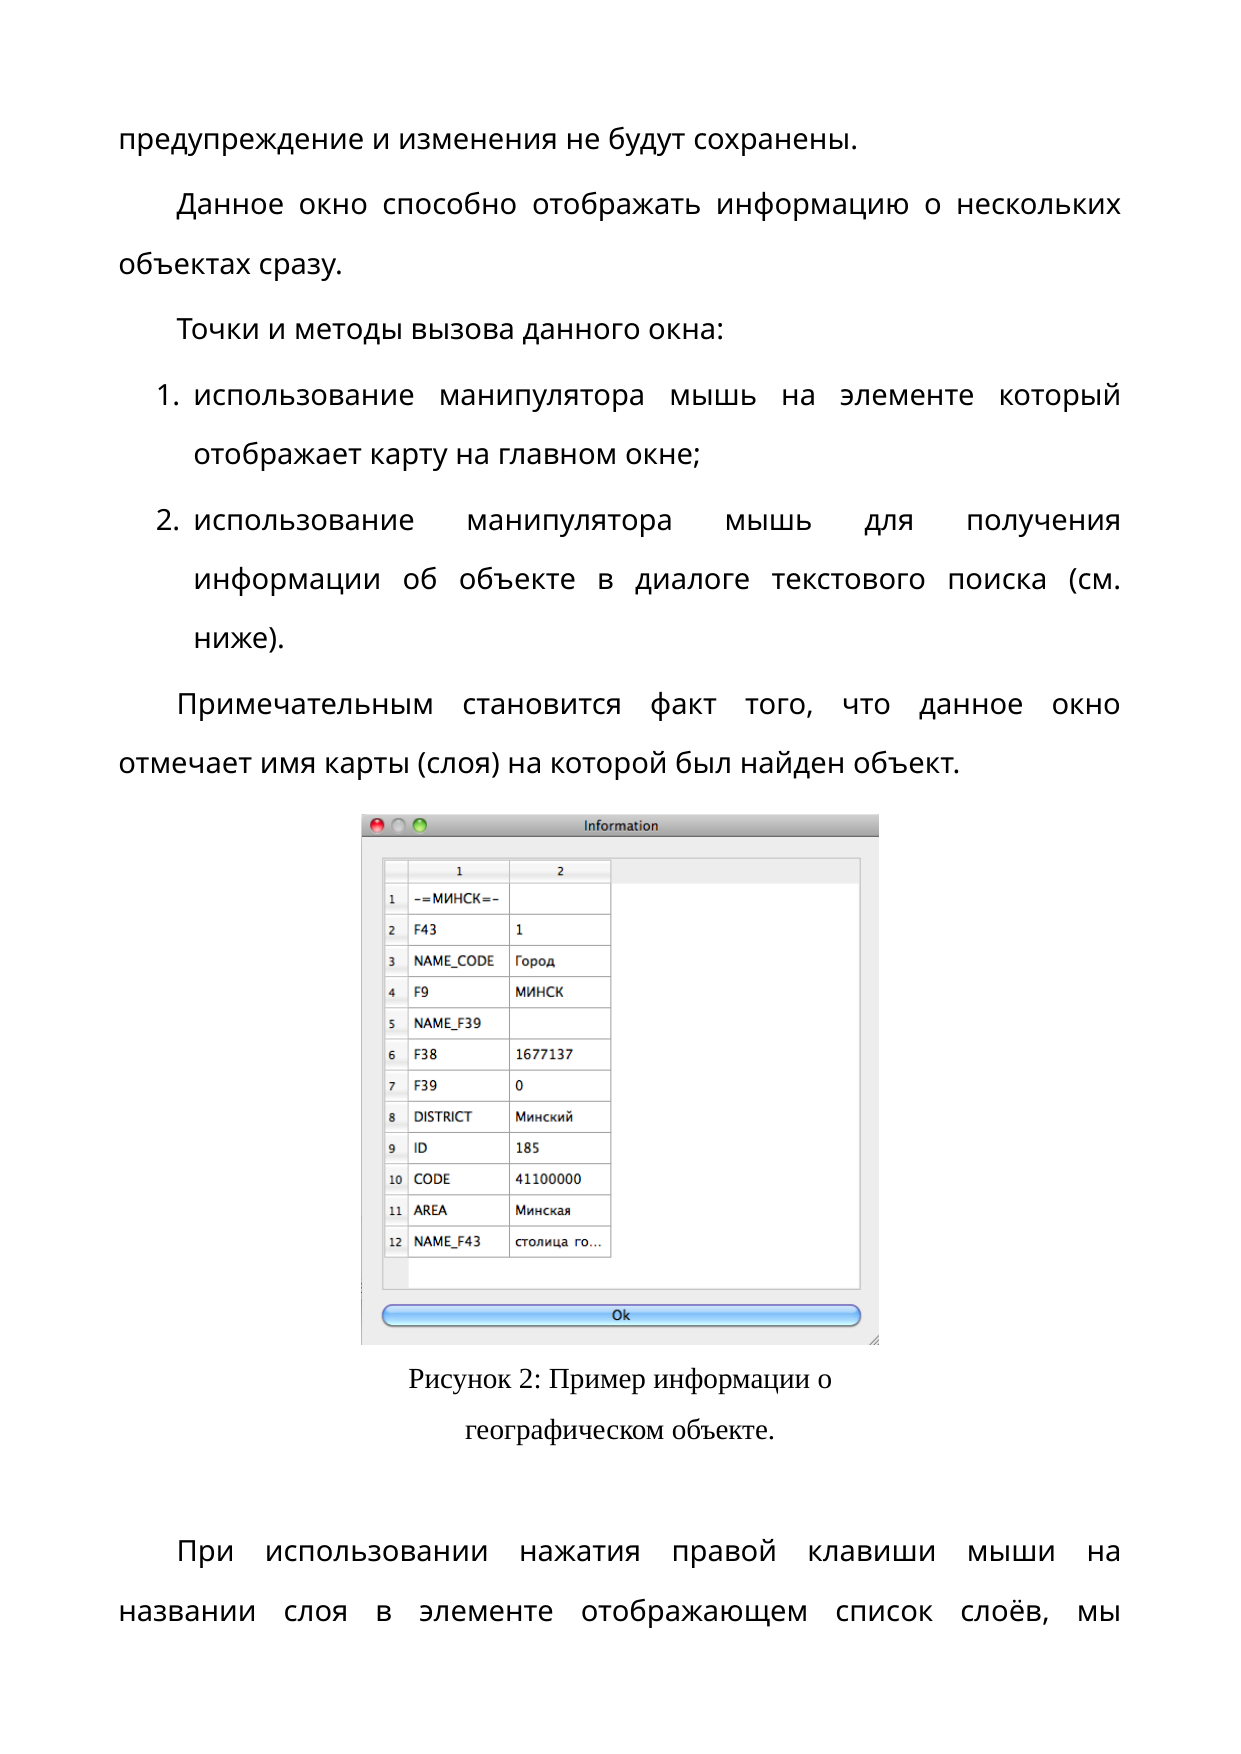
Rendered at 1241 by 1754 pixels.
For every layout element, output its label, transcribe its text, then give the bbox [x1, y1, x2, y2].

text Данное окно способно отображать информацию о нескольких объектах сразу. [118, 183, 1122, 283]
text Примечательным становится факт того, что данное окно отмечает имя карты (слоя) на которой был найден объект. [118, 683, 1122, 782]
list использование манипулятора мышь для получения информации об объекте в диалоге текстового поиска (см. ниже). [156, 499, 1122, 657]
picture [361, 814, 879, 1345]
text Точки и методы вызова данного окна: [118, 308, 1122, 348]
text предупреждение и изменения не будут сохранены. [118, 118, 1122, 158]
text При использовании нажатия правой клавиши мыши на названии слоя в элементе отображающем список слоёв, мы [118, 1531, 1122, 1630]
list использование манипулятора мышь на элементе который отображает карту на главном окне; [156, 374, 1122, 473]
text Рисунок 2: Пример информации о географическом объекте. [361, 1345, 879, 1446]
